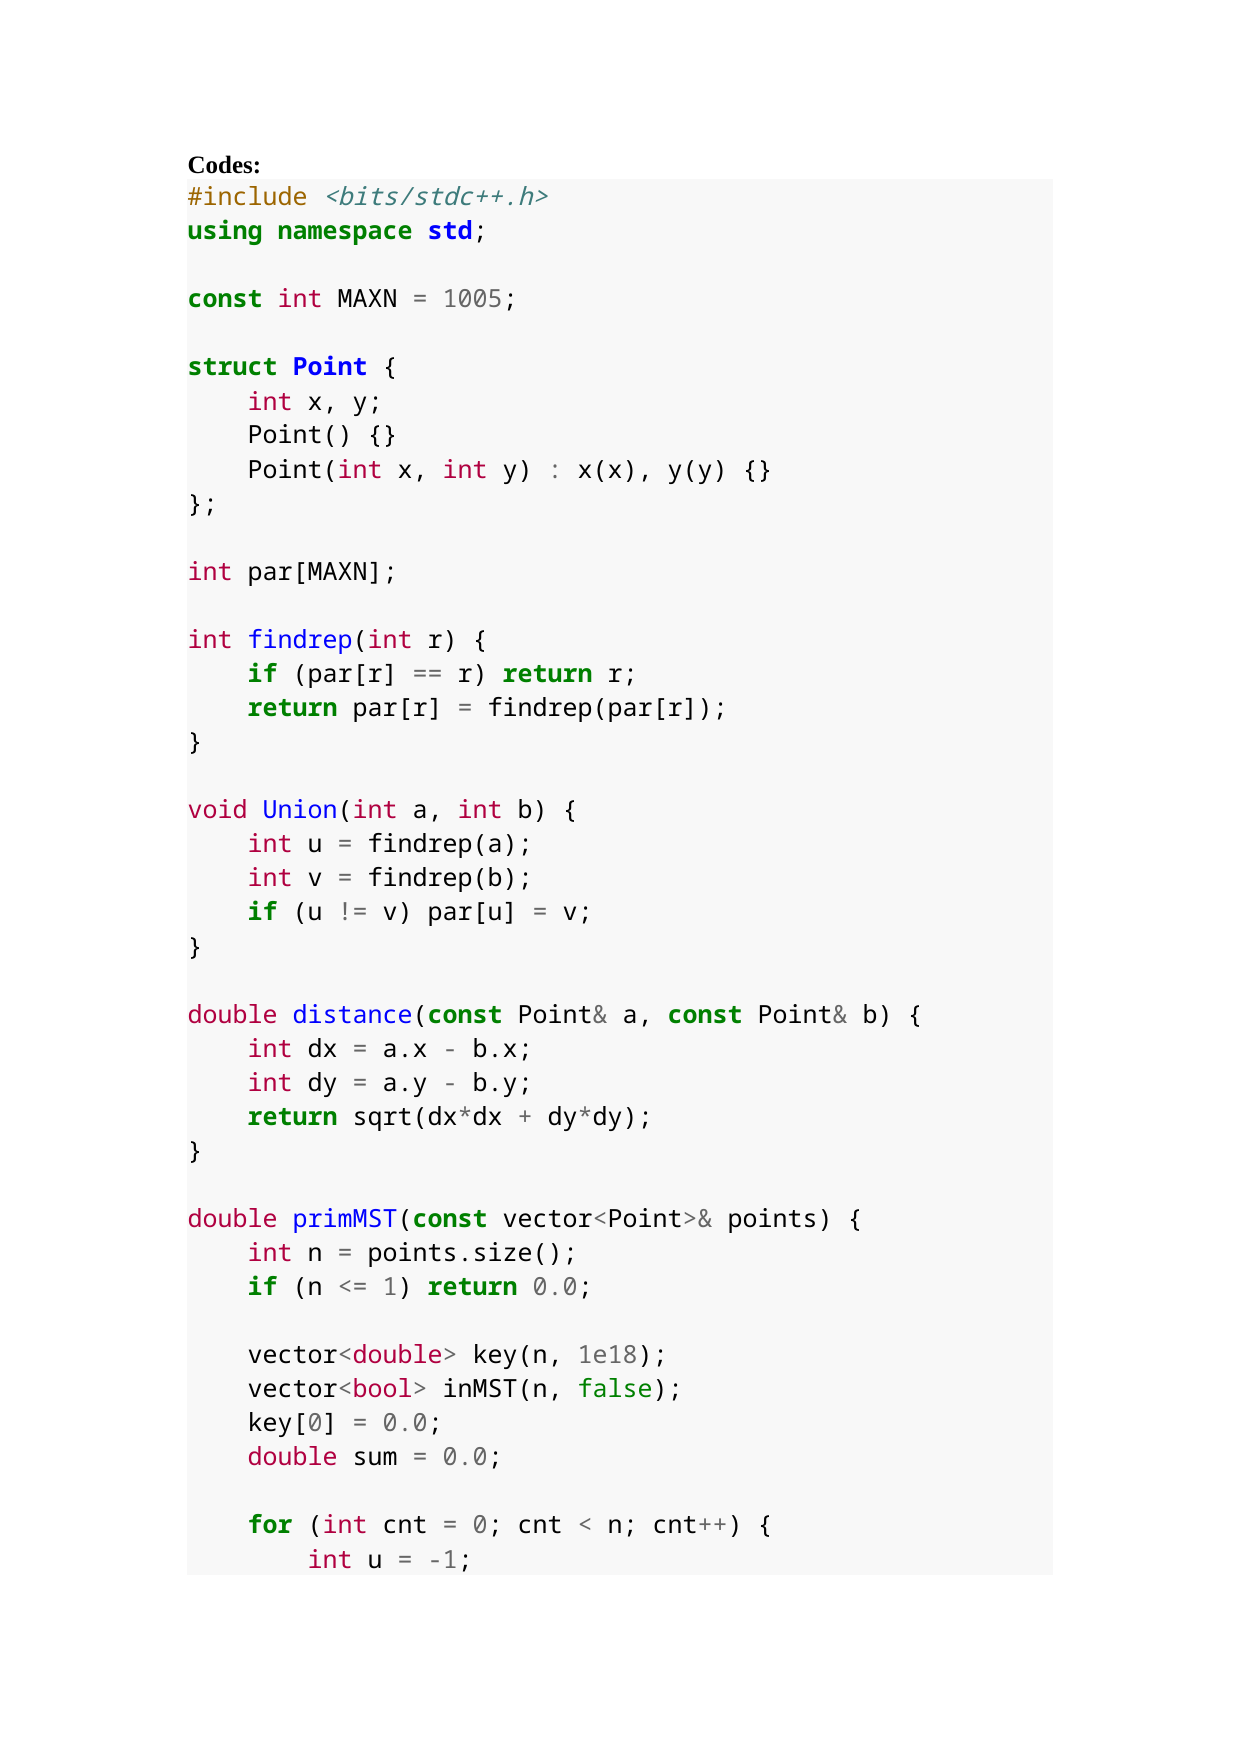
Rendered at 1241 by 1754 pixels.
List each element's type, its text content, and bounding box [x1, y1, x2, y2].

text double primMST(const vector<Point>& points) { [187, 1201, 1053, 1235]
text Point(int x, int y) : x(x), y(y) {} [187, 451, 1053, 485]
text int dy = a.y - b.y; [187, 1064, 1053, 1098]
text } [187, 724, 1053, 758]
text return par[r] = findrep(par[r]); [187, 690, 1053, 724]
text int findrep(int r) { [187, 622, 1053, 656]
text vector<double> key(n, 1e18); [187, 1337, 1053, 1371]
text } [187, 1132, 1053, 1167]
text double distance(const Point& a, const Point& b) { [187, 996, 1053, 1030]
text double sum = 0.0; [187, 1439, 1053, 1473]
text struct Point { [187, 349, 1053, 383]
text Codes: [187, 150, 1053, 179]
text #include <bits/stdc++.h> [187, 179, 1053, 213]
text return sqrt(dx*dx + dy*dy); [187, 1098, 1053, 1132]
text if (n <= 1) return 0.0; [187, 1269, 1053, 1303]
text int u = findrep(a); [187, 826, 1053, 860]
text }; [187, 485, 1053, 519]
text int x, y; [187, 383, 1053, 417]
text using namespace std; [187, 213, 1053, 247]
text int n = points.size(); [187, 1235, 1053, 1269]
text Point() {} [187, 417, 1053, 451]
text int dx = a.x - b.x; [187, 1030, 1053, 1064]
text if (u != v) par[u] = v; [187, 894, 1053, 928]
text if (par[r] == r) return r; [187, 656, 1053, 690]
text int v = findrep(b); [187, 860, 1053, 894]
text int par[MAXN]; [187, 553, 1053, 587]
text vector<bool> inMST(n, false); [187, 1371, 1053, 1405]
text const int MAXN = 1005; [187, 281, 1053, 315]
text int u = -1; [187, 1541, 1053, 1575]
text } [187, 928, 1053, 962]
text void Union(int a, int b) { [187, 792, 1053, 826]
text for (int cnt = 0; cnt < n; cnt++) { [187, 1507, 1053, 1541]
text key[0] = 0.0; [187, 1405, 1053, 1439]
